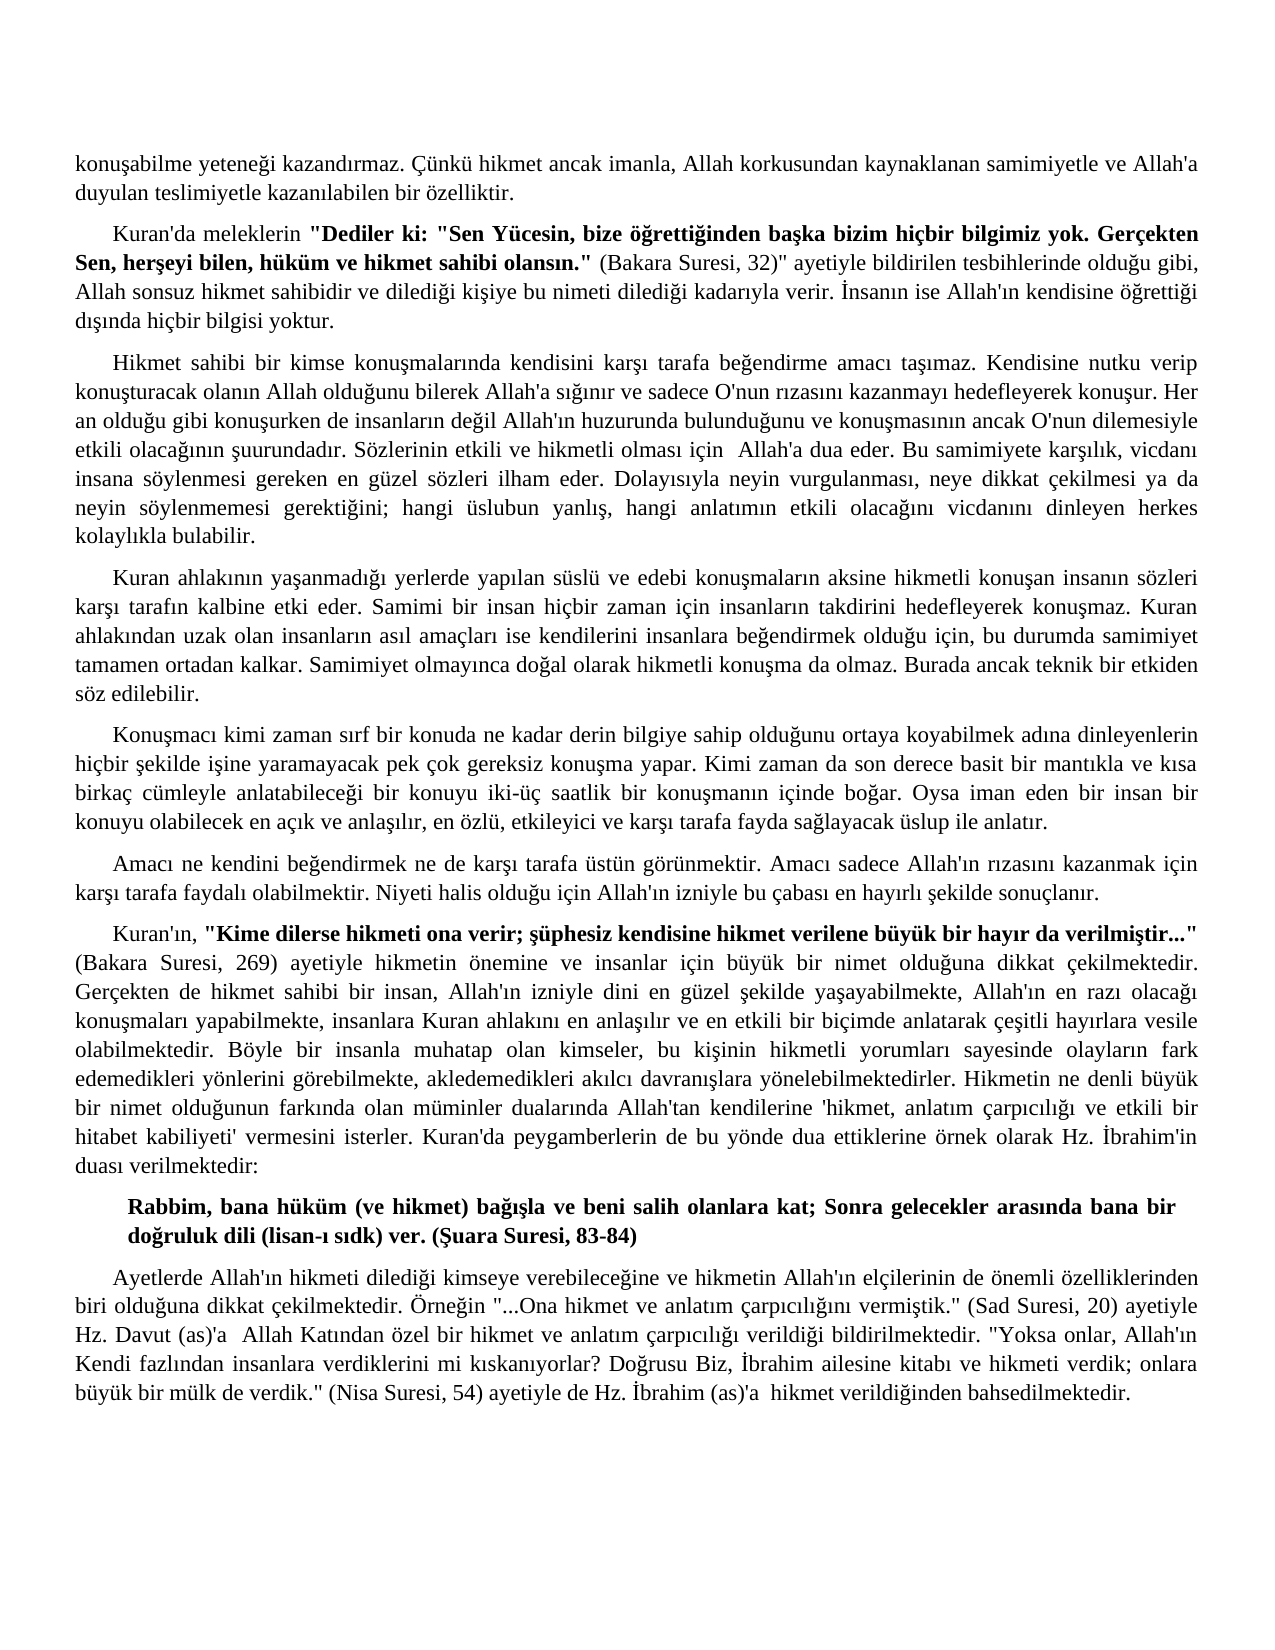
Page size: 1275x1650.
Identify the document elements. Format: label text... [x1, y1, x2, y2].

text Konuşmacı kimi zaman sırf bir konuda ne kadar derin bilgiye sahip olduğunu ortaya koyabilmek adına dinleyenlerin hiçbir şekilde işine yaramayacak pek çok gereksiz konuşma yapar. Kimi zaman da son derece basit bir mantıkla ve kısa birkaç cümleyle anlatabileceği bir konuyu iki-üç saatlik bir konuşmanın içinde boğar. Oysa iman eden bir insan bir konuyu olabilecek en açık ve anlaşılır, en özlü, etkileyici ve karşı tarafa fayda sağlayacak üslup ile anlatır. [75, 721, 1200, 834]
text konuşabilme yeteneği kazandırmaz. Çünkü hikmet ancak imanla, Allah korkusundan kaynaklanan samimiyetle ve Allah'a duyulan teslimiyetle kazanılabilen bir özelliktir. [75, 150, 1200, 205]
text Hikmet sahibi bir kimse konuşmalarında kendisini karşı tarafa beğendirme amacı taşımaz. Kendisine nutku verip konuşturacak olanın Allah olduğunu bilerek Allah'a sığınır ve sadece O'nun rızasını kazanmayı hedefleyerek konuşur. Her an olduğu gibi konuşurken de insanların değil Allah'ın huzurunda bulunduğunu ve konuşmasının ancak O'nun dilemesiyle etkili olacağının şuurundadır. Sözlerinin etkili ve hikmetli olması için Allah'a dua eder. Bu samimiyete karşılık, vicdanı insana söylenmesi gereken en güzel sözleri ilham eder. Dolayısıyla neyin vurgulanması, neye dikkat çekilmesi ya da neyin söylenmemesi gerektiğini; hangi üslubun yanlış, hangi anlatımın etkili olacağını vicdanını dinleyen herkes kolaylıkla bulabilir. [75, 349, 1200, 549]
text Kuran ahlakının yaşanmadığı yerlerde yapılan süslü ve edebi konuşmaların aksine hikmetli konuşan insanın sözleri karşı tarafın kalbine etki eder. Samimi bir insan hiçbir zaman için insanların takdirini hedefleyerek konuşmaz. Kuran ahlakından uzak olan insanların asıl amaçları ise kendilerini insanlara beğendirmek olduğu için, bu durumda samimiyet tamamen ortadan kalkar. Samimiyet olmayınca doğal olarak hikmetli konuşma da olmaz. Burada ancak teknik bir etkiden söz edilebilir. [75, 564, 1200, 706]
text Rabbim, bana hüküm (ve hikmet) bağışla ve beni salih olanlara kat; Sonra gelecekler arasında bana bir doğruluk dili (lisan-ı sıdk) ver. (Şuara Suresi, 83-84) [127, 1193, 1177, 1248]
text Amacı ne kendini beğendirmek ne de karşı tarafa üstün görünmektir. Amacı sadece Allah'ın rızasını kazanmak için karşı tarafa faydalı olabilmektir. Niyeti halis olduğu için Allah'ın izniyle bu çabası en hayırlı şekilde sonuçlanır. [75, 849, 1200, 905]
text Kuran'ın, "Kime dilerse hikmeti ona verir; şüphesiz kendisine hikmet verilene büyük bir hayır da verilmiştir..." (Bakara Suresi, 269) ayetiyle hikmetin önemine ve insanlar için büyük bir nimet olduğuna dikkat çekilmektedir. Gerçekten de hikmet sahibi bir insan, Allah'ın izniyle dini en güzel şekilde yaşayabilmekte, Allah'ın en razı olacağı konuşmaları yapabilmekte, insanlara Kuran ahlakını en anlaşılır ve en etkili bir biçimde anlatarak çeşitli hayırlara vesile olabilmektedir. Böyle bir insanla muhatap olan kimseler, bu kişinin hikmetli yorumları sayesinde olayların fark edemedikleri yönlerini görebilmekte, akledemedikleri akılcı davranışlara yönelebilmektedirler. Hikmetin ne denli büyük bir nimet olduğunun farkında olan müminler dualarında Allah'tan kendilerine 'hikmet, anlatım çarpıcılığı ve etkili bir hitabet kabiliyeti' vermesini isterler. Kuran'da peygamberlerin de bu yönde dua ettiklerine örnek olarak Hz. İbrahim'in duası verilmektedir: [75, 920, 1200, 1178]
text Kuran'da meleklerin "Dediler ki: "Sen Yücesin, bize öğrettiğinden başka bizim hiçbir bilgimiz yok. Gerçekten Sen, herşeyi bilen, hüküm ve hikmet sahibi olansın." (Bakara Suresi, 32)" ayetiyle bildirilen tesbihlerinde olduğu gibi, Allah sonsuz hikmet sahibidir ve dilediği kişiye bu nimeti dilediği kadarıyla verir. İnsanın ise Allah'ın kendisine öğrettiği dışında hiçbir bilgisi yoktur. [75, 220, 1200, 334]
text Ayetlerde Allah'ın hikmeti dilediği kimseye verebileceğine ve hikmetin Allah'ın elçilerinin de önemli özelliklerinden biri olduğuna dikkat çekilmektedir. Örneğin "...Ona hikmet ve anlatım çarpıcılığını vermiştik." (Sad Suresi, 20) ayetiyle Hz. Davut (as)'a Allah Katından özel bir hikmet ve anlatım çarpıcılığı verildiği bildirilmektedir. "Yoksa onlar, Allah'ın Kendi fazlından insanlara verdiklerini mi kıskanıyorlar? Doğrusu Biz, İbrahim ailesine kitabı ve hikmeti verdik; onlara büyük bir mülk de verdik." (Nisa Suresi, 54) ayetiyle de Hz. İbrahim (as)'a hikmet verildiğinden bahsedilmektedir. [75, 1263, 1200, 1406]
